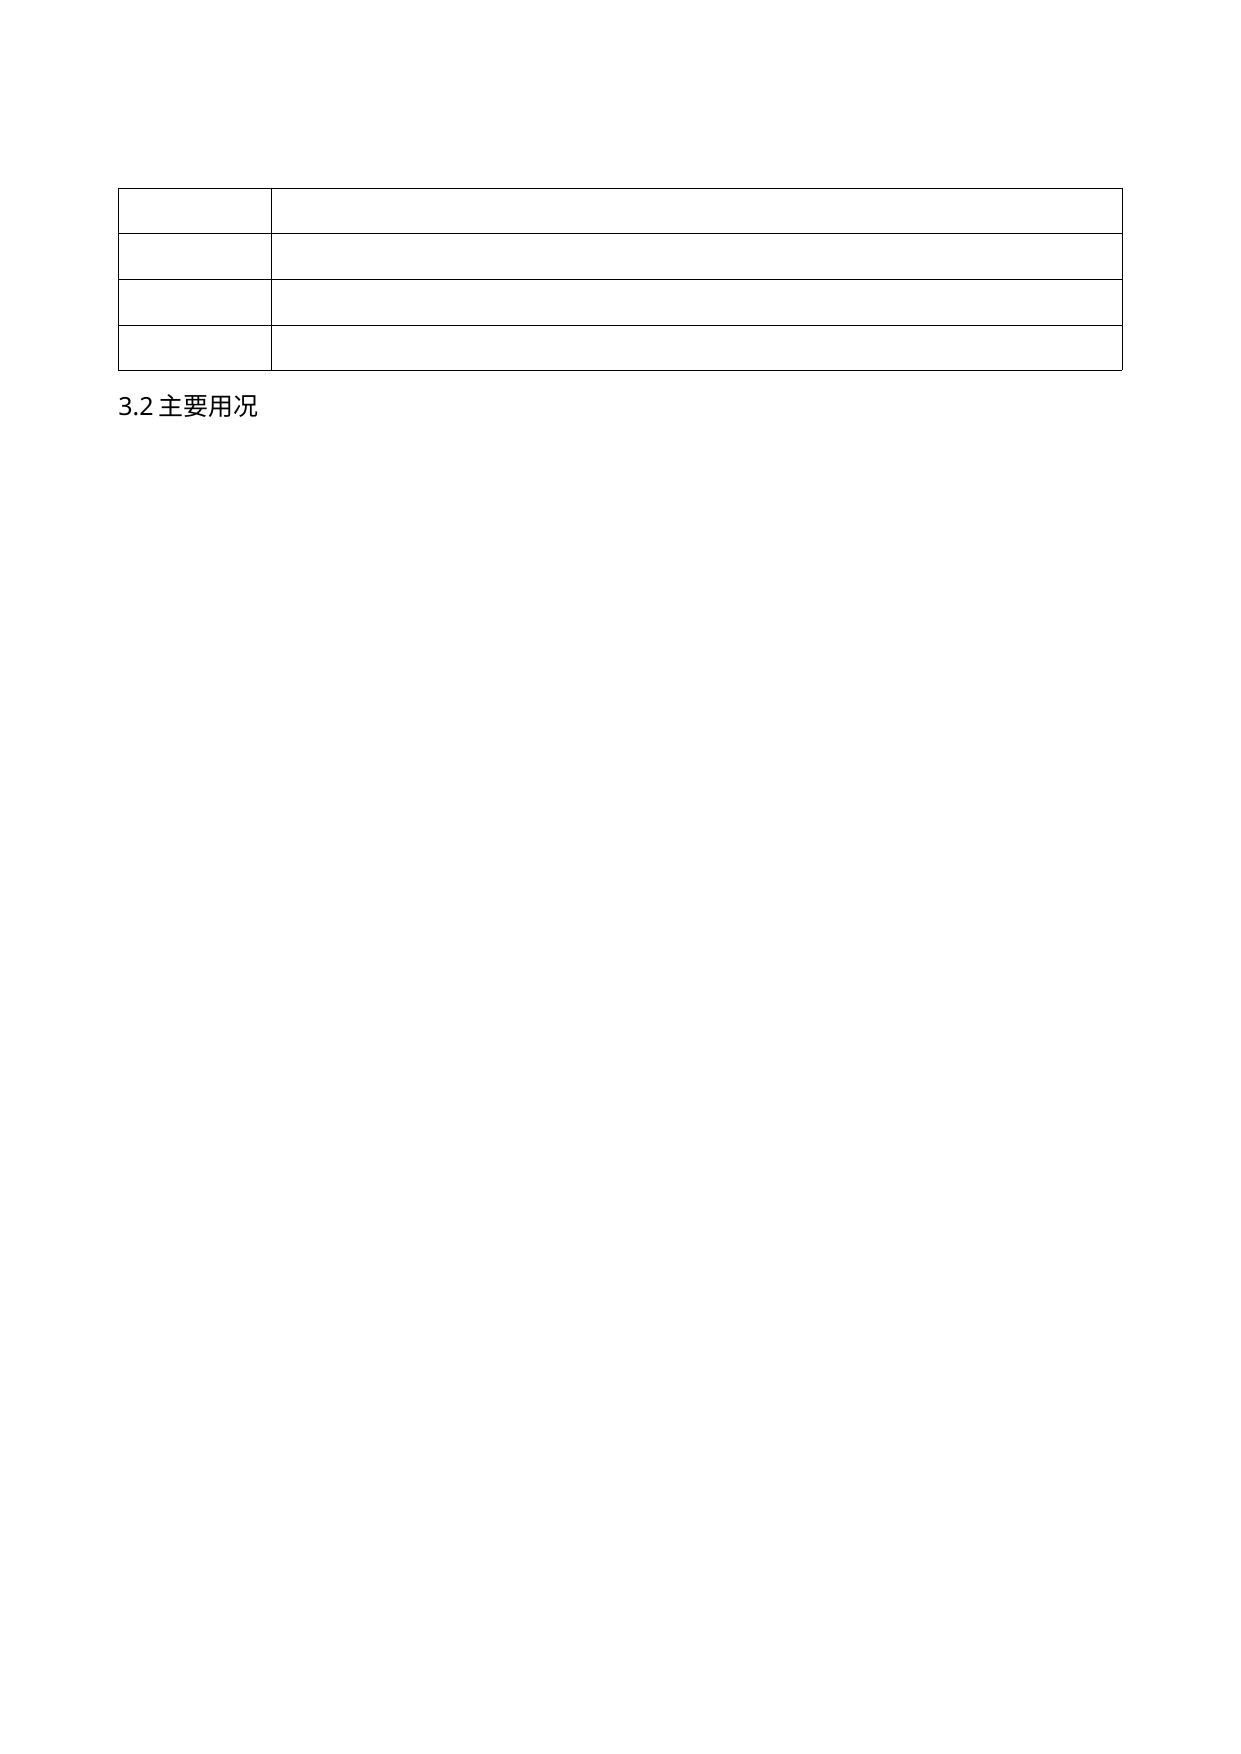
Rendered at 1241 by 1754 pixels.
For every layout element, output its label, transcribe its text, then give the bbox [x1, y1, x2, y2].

table_cell [119, 189, 271, 233]
table_cell [272, 189, 1122, 233]
table_cell [119, 326, 271, 370]
table_cell [272, 234, 1122, 279]
table_cell [119, 280, 271, 324]
subtitle 3.2主要用况 [118, 386, 1122, 423]
table_cell [272, 326, 1122, 370]
table_cell [272, 280, 1122, 324]
table_cell [119, 234, 271, 279]
